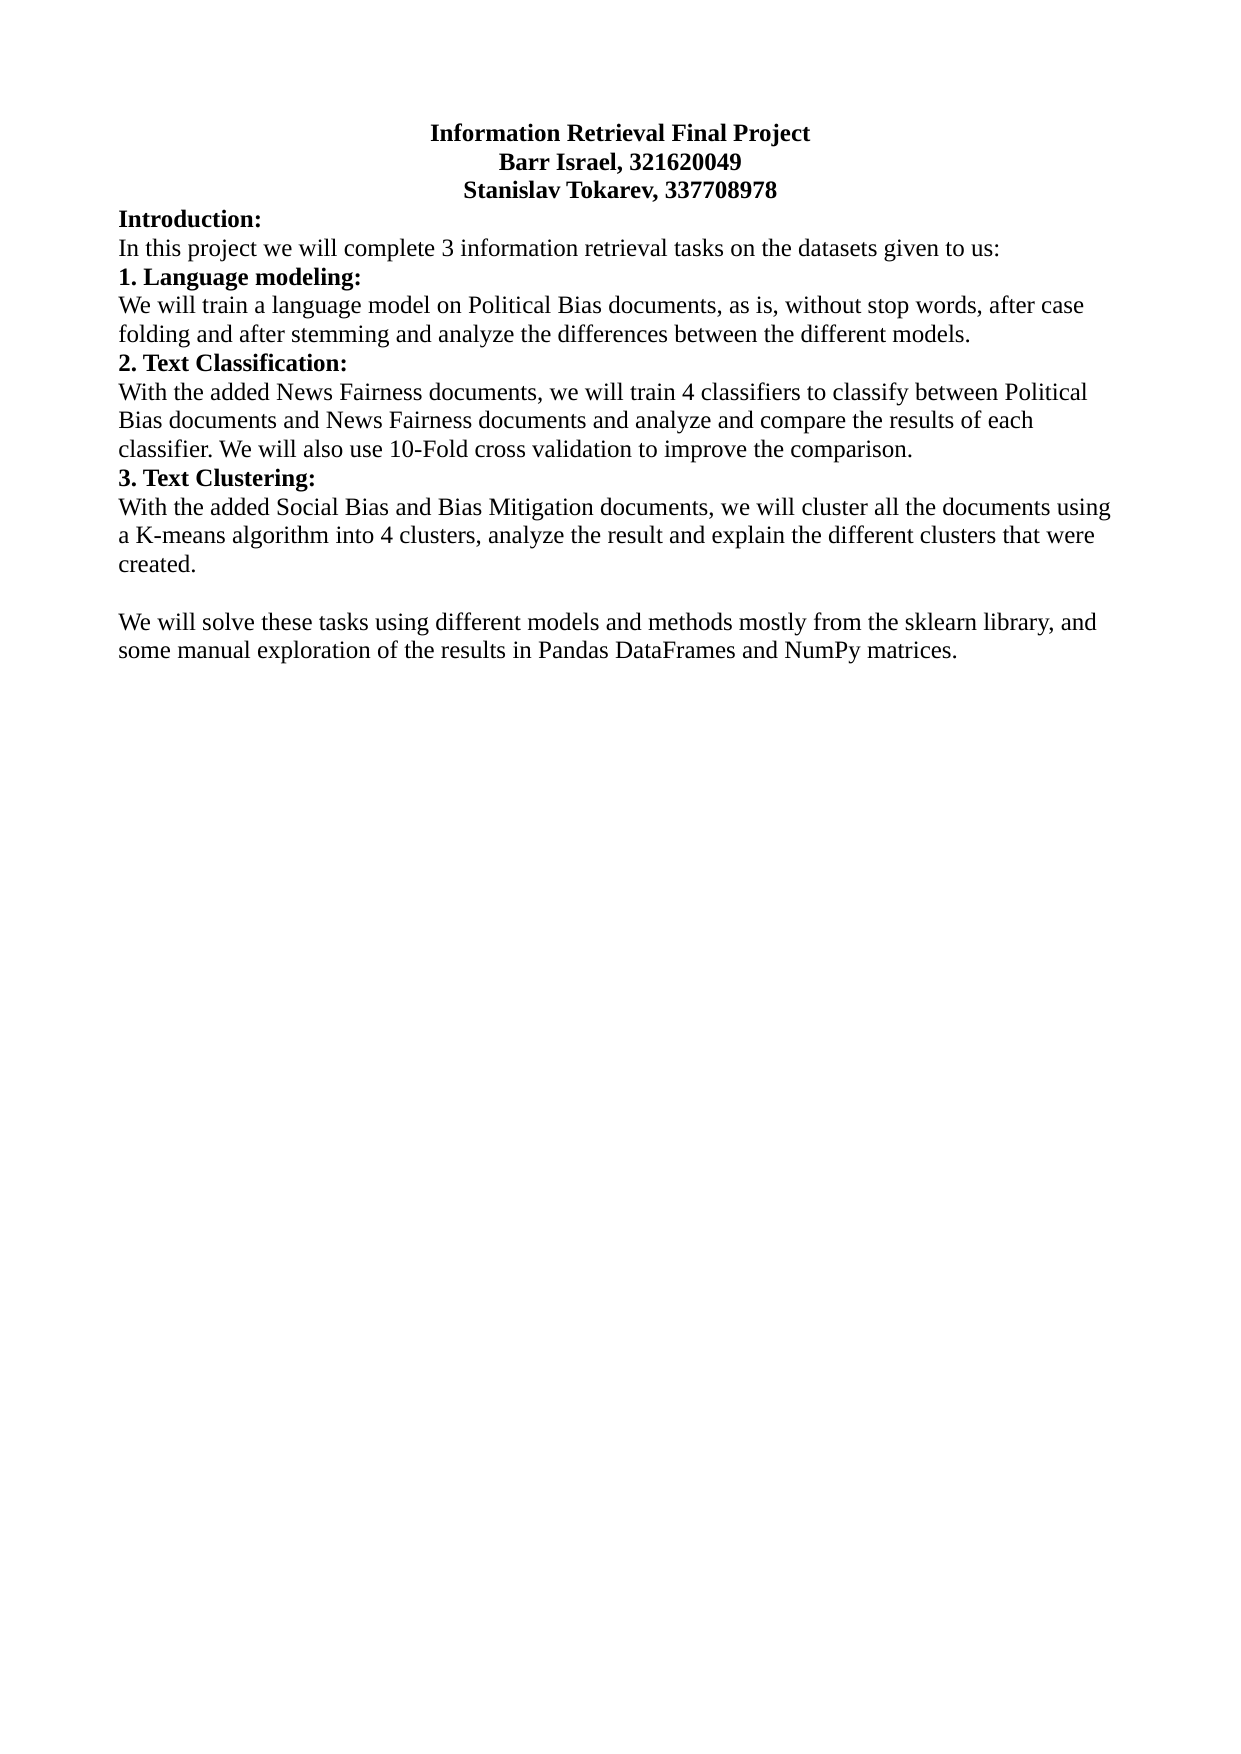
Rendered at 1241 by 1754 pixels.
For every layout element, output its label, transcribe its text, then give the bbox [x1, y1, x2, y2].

text We will solve these tasks using different models and methods mostly from the sklearn library, and some manual exploration of the results in Pandas DataFrames and NumPy matrices. [118, 607, 1122, 664]
text In this project we will complete 3 information retrieval tasks on the datasets given to us: [118, 233, 1122, 262]
text Introduction: [118, 204, 1122, 233]
text 2. Text Classification: [118, 348, 1122, 377]
text 3. Text Clustering: [118, 463, 1122, 492]
text We will train a language model on Political Bias documents, as is, without stop words, after case folding and after stemming and analyze the differences between the different models. [118, 291, 1122, 348]
text With the added News Fairness documents, we will train 4 classifiers to classify between Political Bias documents and News Fairness documents and analyze and compare the results of each classifier. We will also use 10-Fold cross validation to improve the comparison. [118, 377, 1122, 463]
text Barr Israel, 321620049 [118, 147, 1122, 176]
text 1. Language modeling: [118, 262, 1122, 291]
text With the added Social Bias and Bias Mitigation documents, we will cluster all the documents using a K-means algorithm into 4 clusters, analyze the result and explain the different clusters that were created. [118, 492, 1122, 578]
text Stanislav Tokarev, 337708978 [118, 176, 1122, 204]
text Information Retrieval Final Project [118, 118, 1122, 147]
